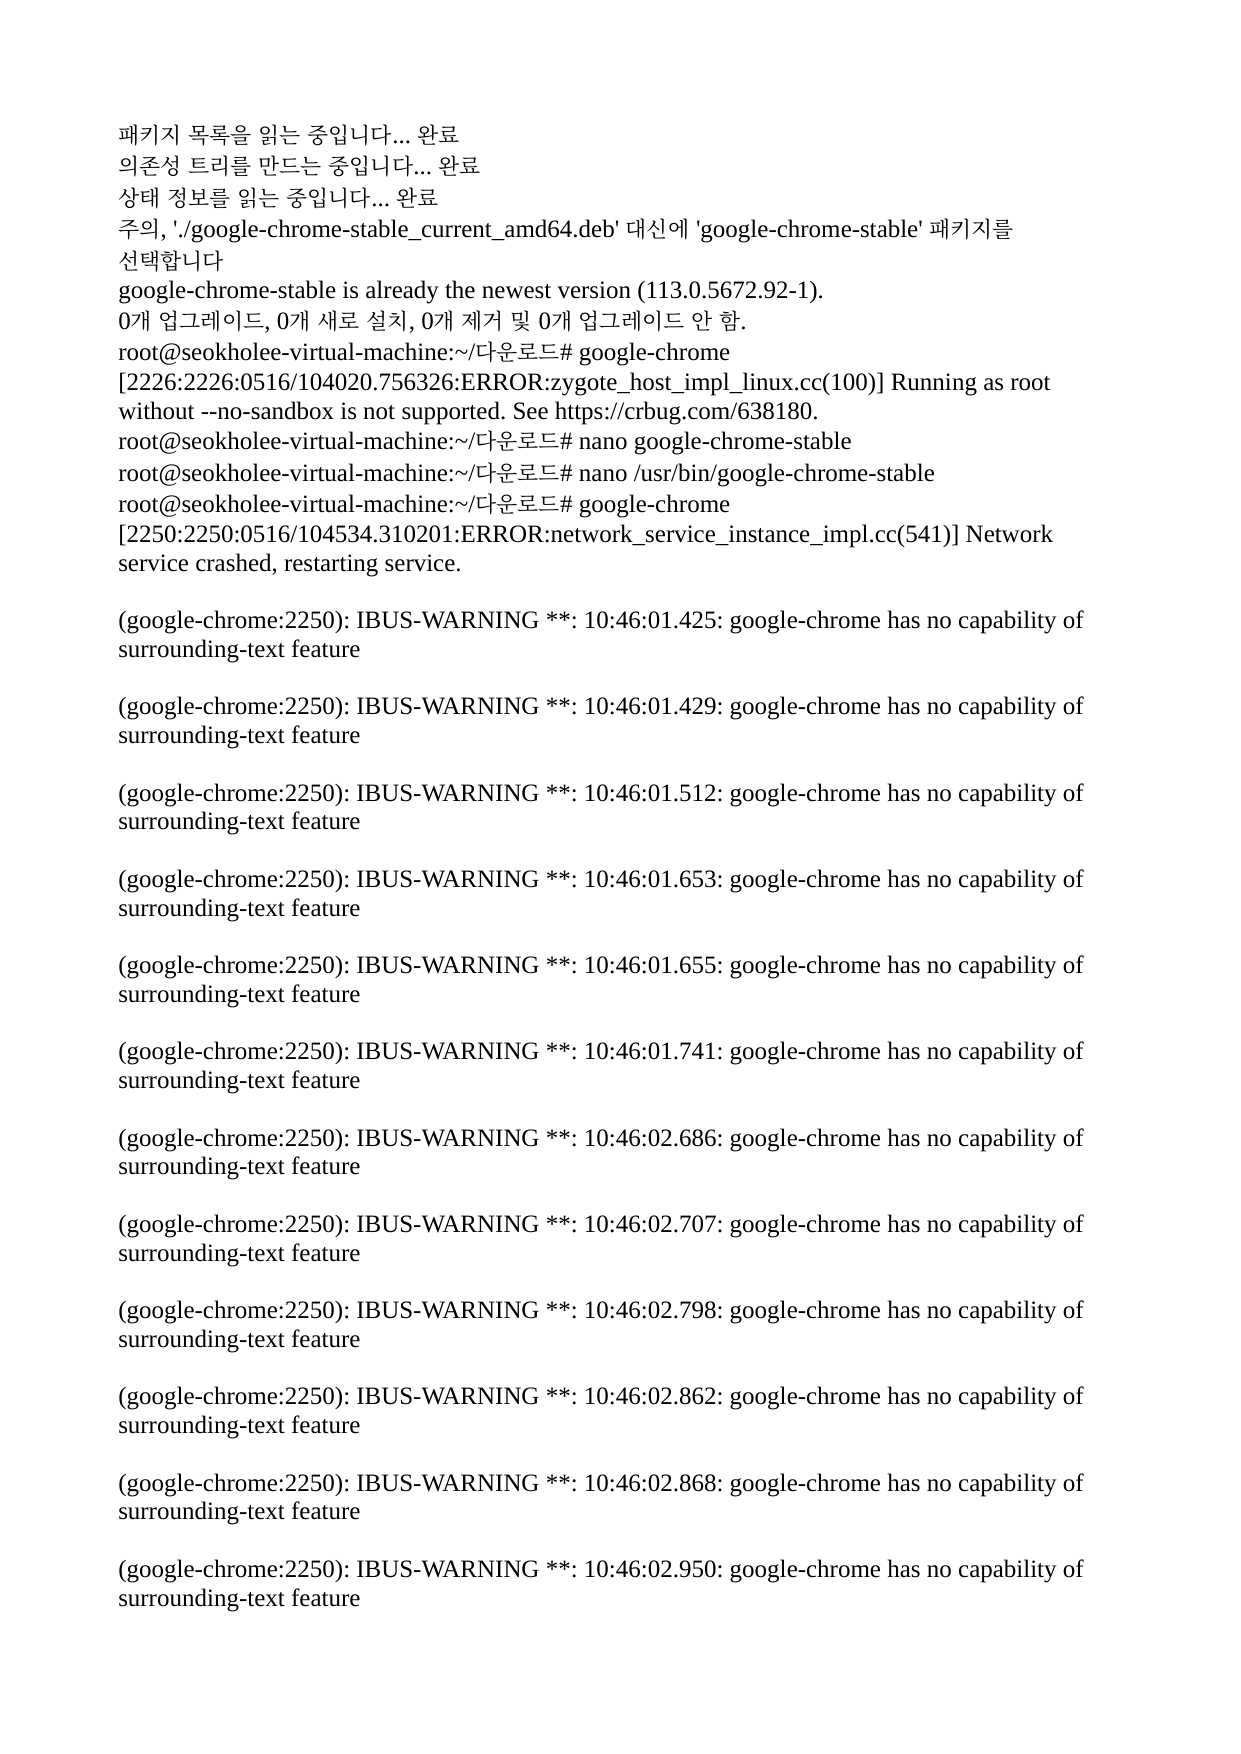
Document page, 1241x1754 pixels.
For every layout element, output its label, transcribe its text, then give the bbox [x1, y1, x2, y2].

text [2226:2226:0516/104020.756326:ERROR:zygote_host_impl_linux.cc(100)] Running as root without --no-sandbox is not supported. See https://crbug.com/638180. [118, 367, 1122, 424]
text (google-chrome:2250): IBUS-WARNING **: 10:46:02.950: google-chrome has no capability of surrounding-text feature [118, 1554, 1122, 1611]
text 주의, './google-chrome-stable_current_amd64.deb' 대신에 'google-chrome-stable' 패키지를 선택합니다 [118, 212, 1122, 275]
text (google-chrome:2250): IBUS-WARNING **: 10:46:02.862: google-chrome has no capability of surrounding-text feature [118, 1381, 1122, 1439]
text 상태 정보를 읽는 중입니다... 완료 [118, 181, 1122, 212]
text (google-chrome:2250): IBUS-WARNING **: 10:46:02.798: google-chrome has no capability of surrounding-text feature [118, 1295, 1122, 1353]
text (google-chrome:2250): IBUS-WARNING **: 10:46:01.429: google-chrome has no capability of surrounding-text feature [118, 691, 1122, 749]
text (google-chrome:2250): IBUS-WARNING **: 10:46:01.655: google-chrome has no capability of surrounding-text feature [118, 950, 1122, 1008]
text (google-chrome:2250): IBUS-WARNING **: 10:46:02.868: google-chrome has no capability of surrounding-text feature [118, 1468, 1122, 1525]
text (google-chrome:2250): IBUS-WARNING **: 10:46:01.425: google-chrome has no capability of surrounding-text feature [118, 605, 1122, 663]
text [2250:2250:0516/104534.310201:ERROR:network_service_instance_impl.cc(541)] Network service crashed, restarting service. [118, 519, 1122, 576]
text google-chrome-stable is already the newest version (113.0.5672.92-1). [118, 275, 1122, 304]
text 0개 업그레이드, 0개 새로 설치, 0개 제거 및 0개 업그레이드 안 함. [118, 304, 1122, 336]
text (google-chrome:2250): IBUS-WARNING **: 10:46:01.741: google-chrome has no capability of surrounding-text feature [118, 1036, 1122, 1094]
text root@seokholee-virtual-machine:~/다운로드# google-chrome [118, 336, 1122, 367]
text (google-chrome:2250): IBUS-WARNING **: 10:46:02.686: google-chrome has no capability of surrounding-text feature [118, 1123, 1122, 1180]
text (google-chrome:2250): IBUS-WARNING **: 10:46:01.512: google-chrome has no capability of surrounding-text feature [118, 778, 1122, 835]
text root@seokholee-virtual-machine:~/다운로드# nano /usr/bin/google-chrome-stable [118, 456, 1122, 487]
text 의존성 트리를 만드는 중입니다... 완료 [118, 149, 1122, 181]
text root@seokholee-virtual-machine:~/다운로드# nano google-chrome-stable [118, 424, 1122, 456]
text 패키지 목록을 읽는 중입니다... 완료 [118, 118, 1122, 149]
text (google-chrome:2250): IBUS-WARNING **: 10:46:02.707: google-chrome has no capability of surrounding-text feature [118, 1209, 1122, 1266]
text root@seokholee-virtual-machine:~/다운로드# google-chrome [118, 487, 1122, 519]
text (google-chrome:2250): IBUS-WARNING **: 10:46:01.653: google-chrome has no capability of surrounding-text feature [118, 864, 1122, 921]
